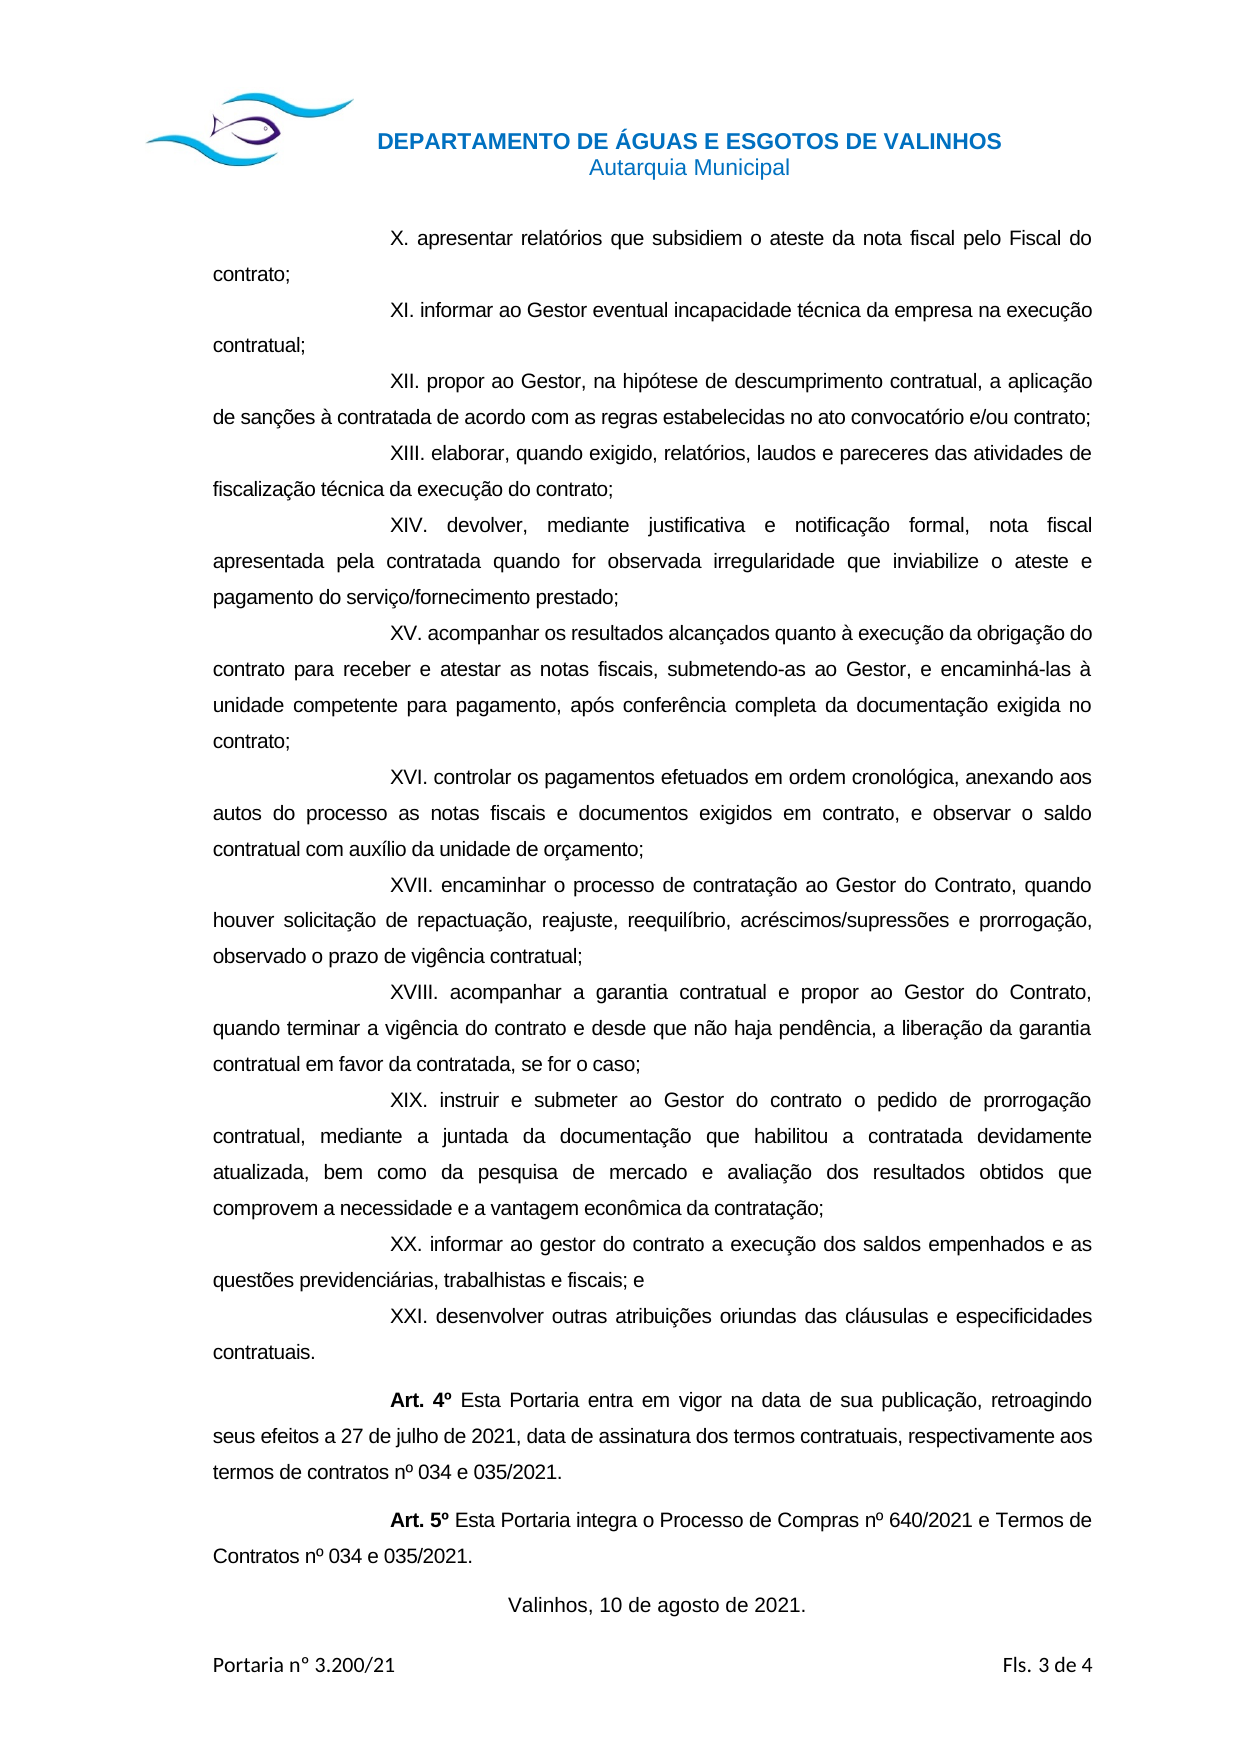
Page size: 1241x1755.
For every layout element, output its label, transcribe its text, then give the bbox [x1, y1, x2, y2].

text XI. informar ao Gestor eventual incapacidade técnica da empresa na execução contratual; [213, 297, 1093, 357]
text XII. propor ao Gestor, na hipótese de descumprimento contratual, a aplicação de sanções à contratada de acordo com as regras estabelecidas no ato convocatório e/ou contrato; [213, 369, 1093, 429]
text XIV. devolver, mediante justificativa e notificação formal, nota fiscal apresentada pela contratada quando for observada irregularidade que inviabilize o ateste e pagamento do serviço/fornecimento prestado; [213, 513, 1093, 609]
text XVIII. acompanhar a garantia contratual e propor ao Gestor do Contrato, quando terminar a vigência do contrato e desde que não haja pendência, a liberação da garantia contratual em favor da contratada, se for o caso; [213, 980, 1093, 1076]
text Art. 5º Esta Portaria integra o Processo de Compras nº 640/2021 e Termos de Contratos nº 034 e 035/2021. [213, 1508, 1093, 1568]
text XVI. controlar os pagamentos efetuados em ordem cronológica, anexando aos autos do processo as notas fiscais e documentos exigidos em contrato, e observar o saldo contratual com auxílio da unidade de orçamento; [213, 764, 1093, 860]
text XIX. instruir e submeter ao Gestor do contrato o pedido de prorrogação contratual, mediante a juntada da documentação que habilitou a contratada devidamente atualizada, bem como da pesquisa de mercado e avaliação dos resultados obtidos que comprovem a necessidade e a vantagem econômica da contratação; [213, 1088, 1093, 1220]
text XVII. encaminhar o processo de contratação ao Gestor do Contrato, quando houver solicitação de repactuação, reajuste, reequilíbrio, acréscimos/supressões e prorrogação, observado o prazo de vigência contratual; [213, 872, 1093, 968]
text Valinhos, 10 de agosto de 2021. [213, 1593, 1093, 1617]
text XIII. elaborar, quando exigido, relatórios, laudos e pareceres das atividades de fiscalização técnica da execução do contrato; [213, 441, 1093, 501]
text XX. informar ao gestor do contrato a execução dos saldos empenhados e as questões previdenciárias, trabalhistas e fiscais; e [213, 1232, 1093, 1292]
text X. apresentar relatórios que subsidiem o ateste da nota fiscal pelo Fiscal do contrato; [213, 226, 1093, 285]
text XXI. desenvolver outras atribuições oriundas das cláusulas e especificidades contratuais. [213, 1304, 1093, 1363]
text XV. acompanhar os resultados alcançados quanto à execução da obrigação do contrato para receber e atestar as notas fiscais, submetendo-as ao Gestor, e encaminhá-las à unidade competente para pagamento, após conferência completa da documentação exigida no contrato; [213, 621, 1093, 753]
text Art. 4º Esta Portaria entra em vigor na data de sua publicação, retroagindo seus efeitos a 27 de julho de 2021, data de assinatura dos termos contratuais, respectivamente aos termos de contratos nº 034 e 035/2021. [213, 1388, 1093, 1484]
